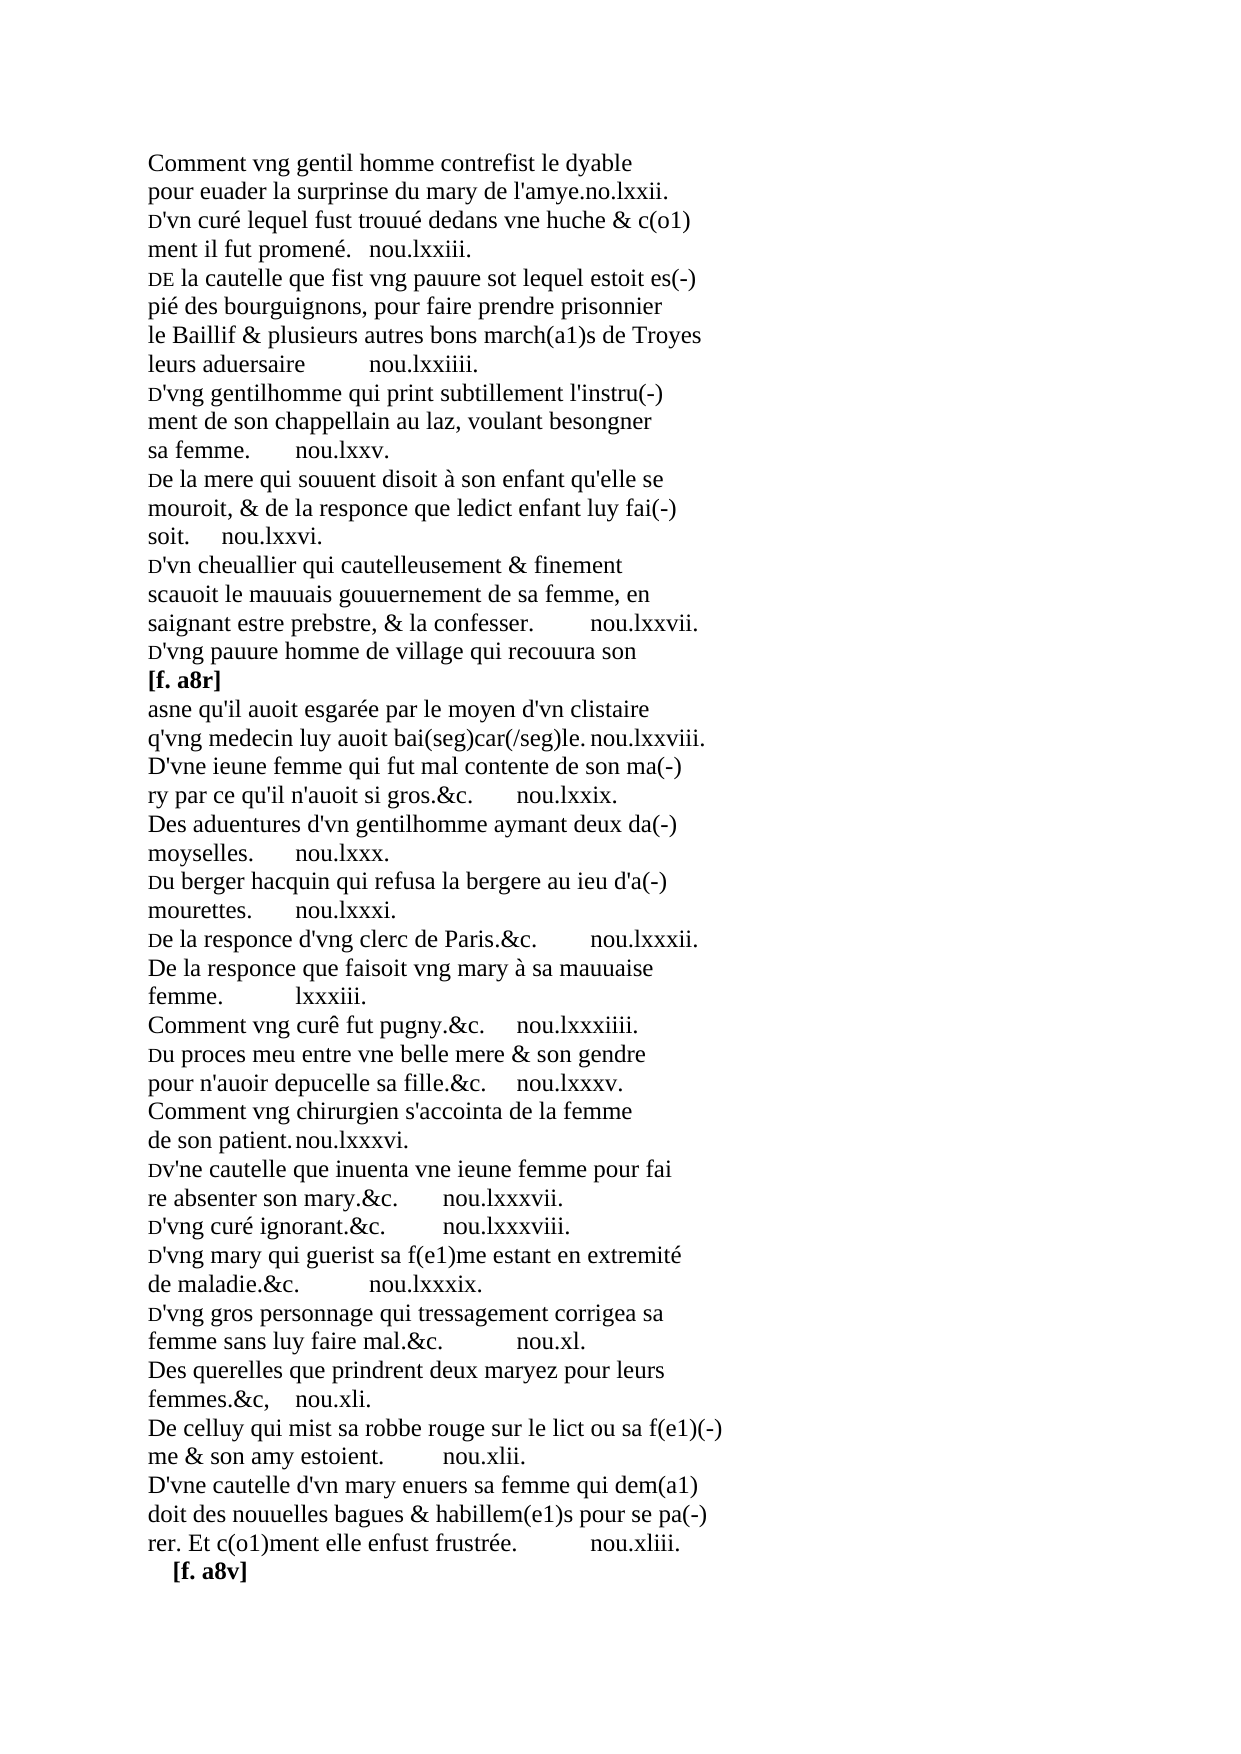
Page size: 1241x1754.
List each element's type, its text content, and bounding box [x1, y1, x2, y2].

text [f. a8v] [148, 1556, 1093, 1585]
text Comment vng gentil homme contrefist le dyable pour euader la surprinse du mary de l'amye.no.lxxii. d'vn curé lequel fust trouué dedans vne huche & c(o1) ment il fut promené. nou.lxxiii. de la cautelle que fist vng pauure sot lequel estoit es(-) pié des bourguignons, pour faire prendre prisonnier le Baillif & plusieurs autres bons march(a1)s de Troyes leurs aduersaire nou.lxxiiii. d'vng gentilhomme qui print subtillement l'instru(-) ment de son chappellain au laz, voulant besongner sa femme. nou.lxxv. de la mere qui souuent disoit à son enfant qu'elle se mouroit, & de la responce que ledict enfant luy fai(-) soit. nou.lxxvi. d'vn cheuallier qui cautelleusement & finement scauoit le mauuais gouuernement de sa femme, en saignant estre prebstre, & la confesser. nou.lxxvii. d'vng pauure homme de village qui recouura son [f. a8r] asne qu'il auoit esgarée par le moyen d'vn clistaire q'vng medecin luy auoit bai(seg)car(/seg)le. nou.lxxviii. D'vne ieune femme qui fut mal contente de son ma(-) ry par ce qu'il n'auoit si gros.&c. nou.lxxix. Des aduentures d'vn gentilhomme aymant deux da(-) moyselles. nou.lxxx. du berger hacquin qui refusa la bergere au ieu d'a(-) mourettes. nou.lxxxi. de la responce d'vng clerc de Paris.&c. nou.lxxxii. De la responce que faisoit vng mary à sa mauuaise femme. lxxxiii. Comment vng curê fut pugny.&c. nou.lxxxiiii. du proces meu entre vne belle mere & son gendre pour n'auoir depucelle sa fille.&c. nou.lxxxv. Comment vng chirurgien s'accointa de la femme de son patient. nou.lxxxvi. dv'ne cautelle que inuenta vne ieune femme pour fai re absenter son mary.&c. nou.lxxxvii. d'vng curé ignorant.&c. nou.lxxxviii. d'vng mary qui guerist sa f(e1)me estant en extremité de maladie.&c. nou.lxxxix. d'vng gros personnage qui tressagement corrigea sa femme sans luy faire mal.&c. nou.xl. Des querelles que prindrent deux maryez pour leurs femmes.&c, nou.xli. De celluy qui mist sa robbe rouge sur le lict ou sa f(e1)(-) me & son amy estoient. nou.xlii. D'vne cautelle d'vn mary enuers sa femme qui dem(a1) doit des nouuelles bagues & habillem(e1)s pour se pa(-) rer. Et c(o1)ment elle enfust frustrée. nou.xliii. [148, 148, 1093, 1556]
